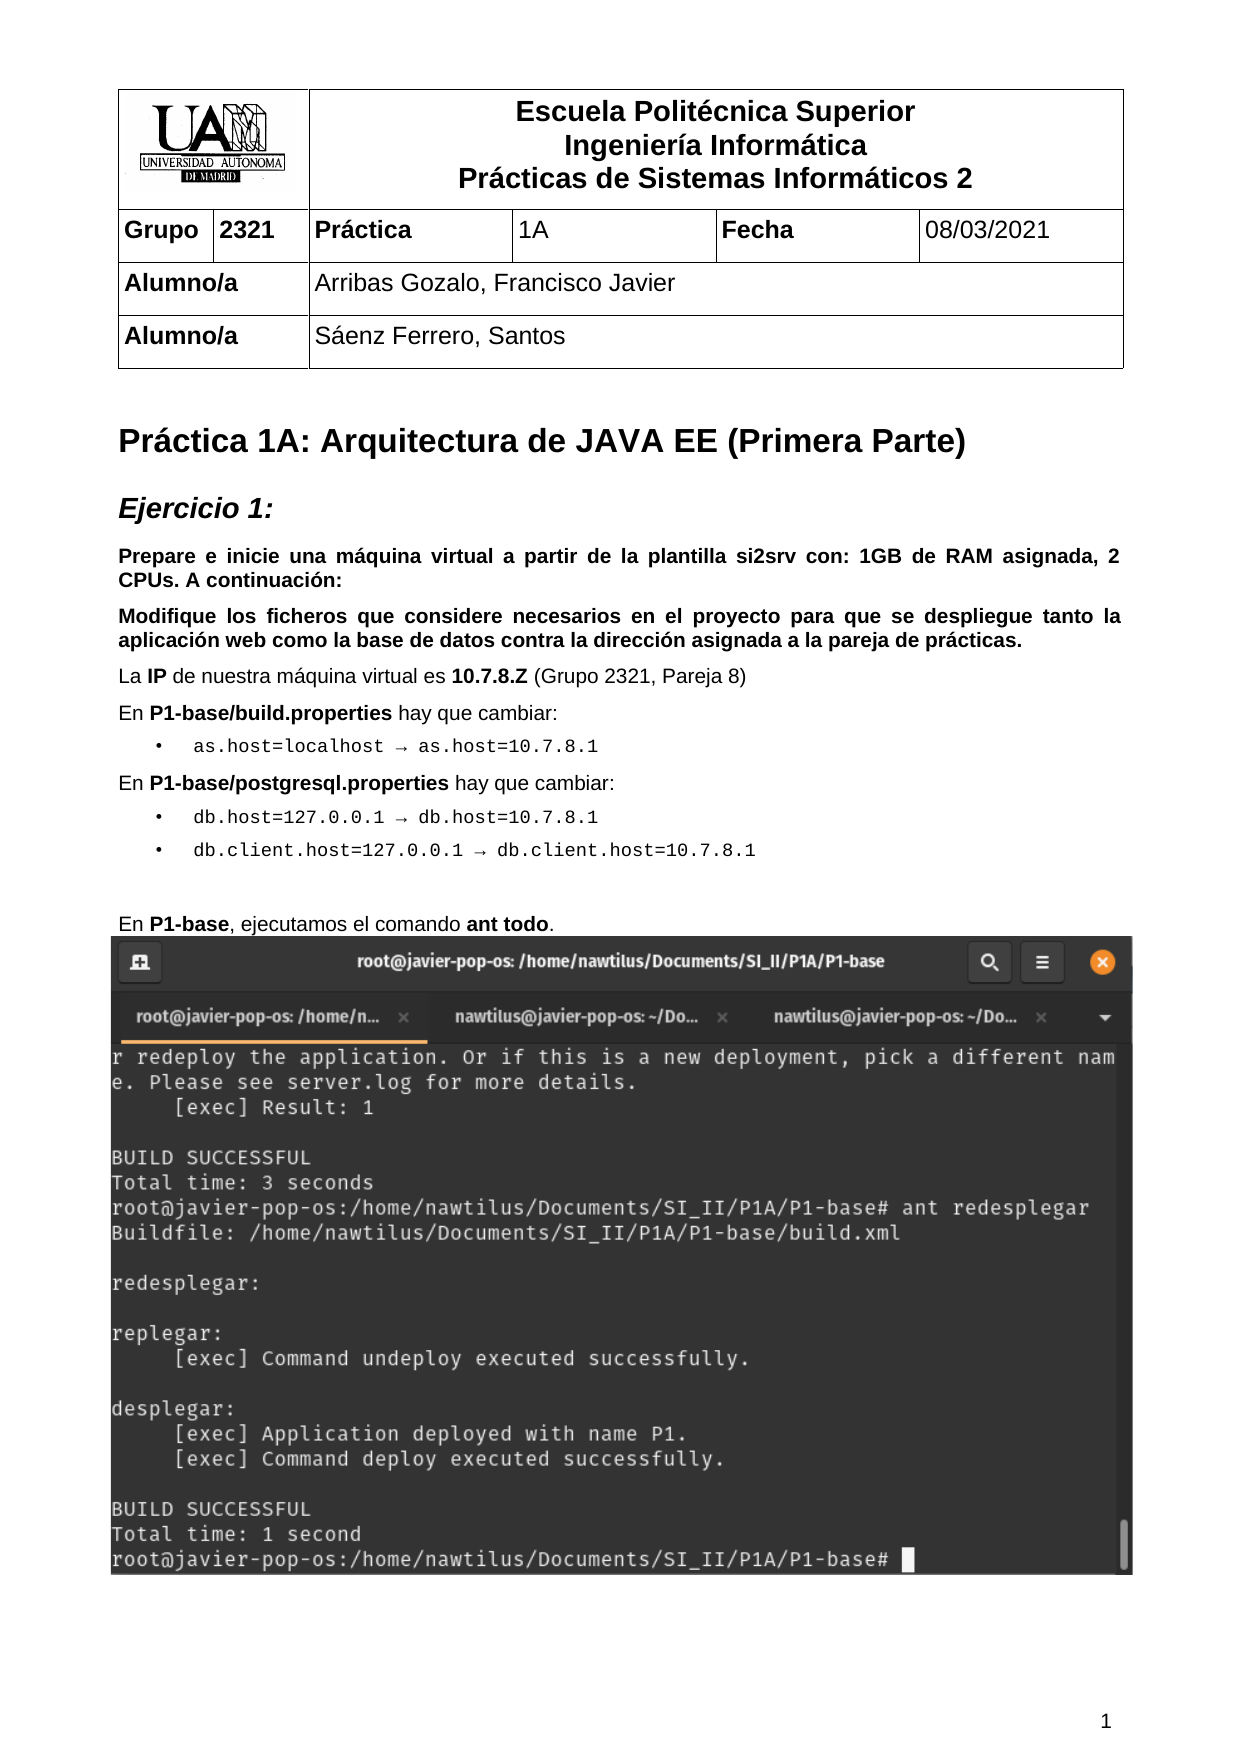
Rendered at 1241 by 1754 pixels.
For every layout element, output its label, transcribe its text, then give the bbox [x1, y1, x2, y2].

text Prepare e inicie una máquina virtual a partir de la plantilla si2srv con: 1GB de RAM asignada, 2 CPUs. A continuación: [118, 543, 1122, 591]
table_cell Sáenz Ferrero, Santos [310, 316, 1123, 368]
table_cell Arribas Gozalo, Francisco Javier [310, 263, 1123, 315]
text Modifique los ficheros que considere necesarios en el proyecto para que se despliegue tanto la aplicación web como la base de datos contra la dirección asignada a la pareja de prácticas. [118, 604, 1122, 652]
table_cell Grupo [119, 210, 213, 262]
table_cell Alumno/a [119, 316, 308, 368]
table_cell 1A [513, 210, 716, 262]
list db.client.host=127.0.0.1 → db.client.host=10.7.8.1 [156, 841, 1122, 862]
text En P1-base/build.properties hay que cambiar: [118, 701, 1122, 725]
list db.host=127.0.0.1 → db.host=10.7.8.1 [156, 807, 1122, 829]
list as.host=localhost → as.host=10.7.8.1 [156, 737, 1122, 758]
table_cell Fecha [717, 210, 919, 262]
table_cell 2321 [214, 210, 308, 262]
picture [110, 936, 1133, 1575]
subtitle Práctica 1A: Arquitectura de JAVA EE (Primera Parte) [118, 421, 1122, 460]
subtitle Ejercicio 1: [118, 491, 1122, 525]
text En P1-base, ejecutamos el comando ant todo. [118, 911, 1122, 935]
table_header [119, 90, 308, 209]
picture [123, 94, 296, 191]
text La IP de nuestra máquina virtual es 10.7.8.Z (Grupo 2321, Pareja 8) [118, 664, 1122, 688]
table_header Escuela Politécnica Superior Ingeniería Informática Prácticas de Sistemas Informáticos 2 [310, 90, 1123, 209]
table_cell 08/03/2021 [920, 210, 1123, 262]
table_cell Alumno/a [119, 263, 308, 315]
table_cell Práctica [310, 210, 512, 262]
text En P1-base/postgresql.properties hay que cambiar: [118, 771, 1122, 795]
